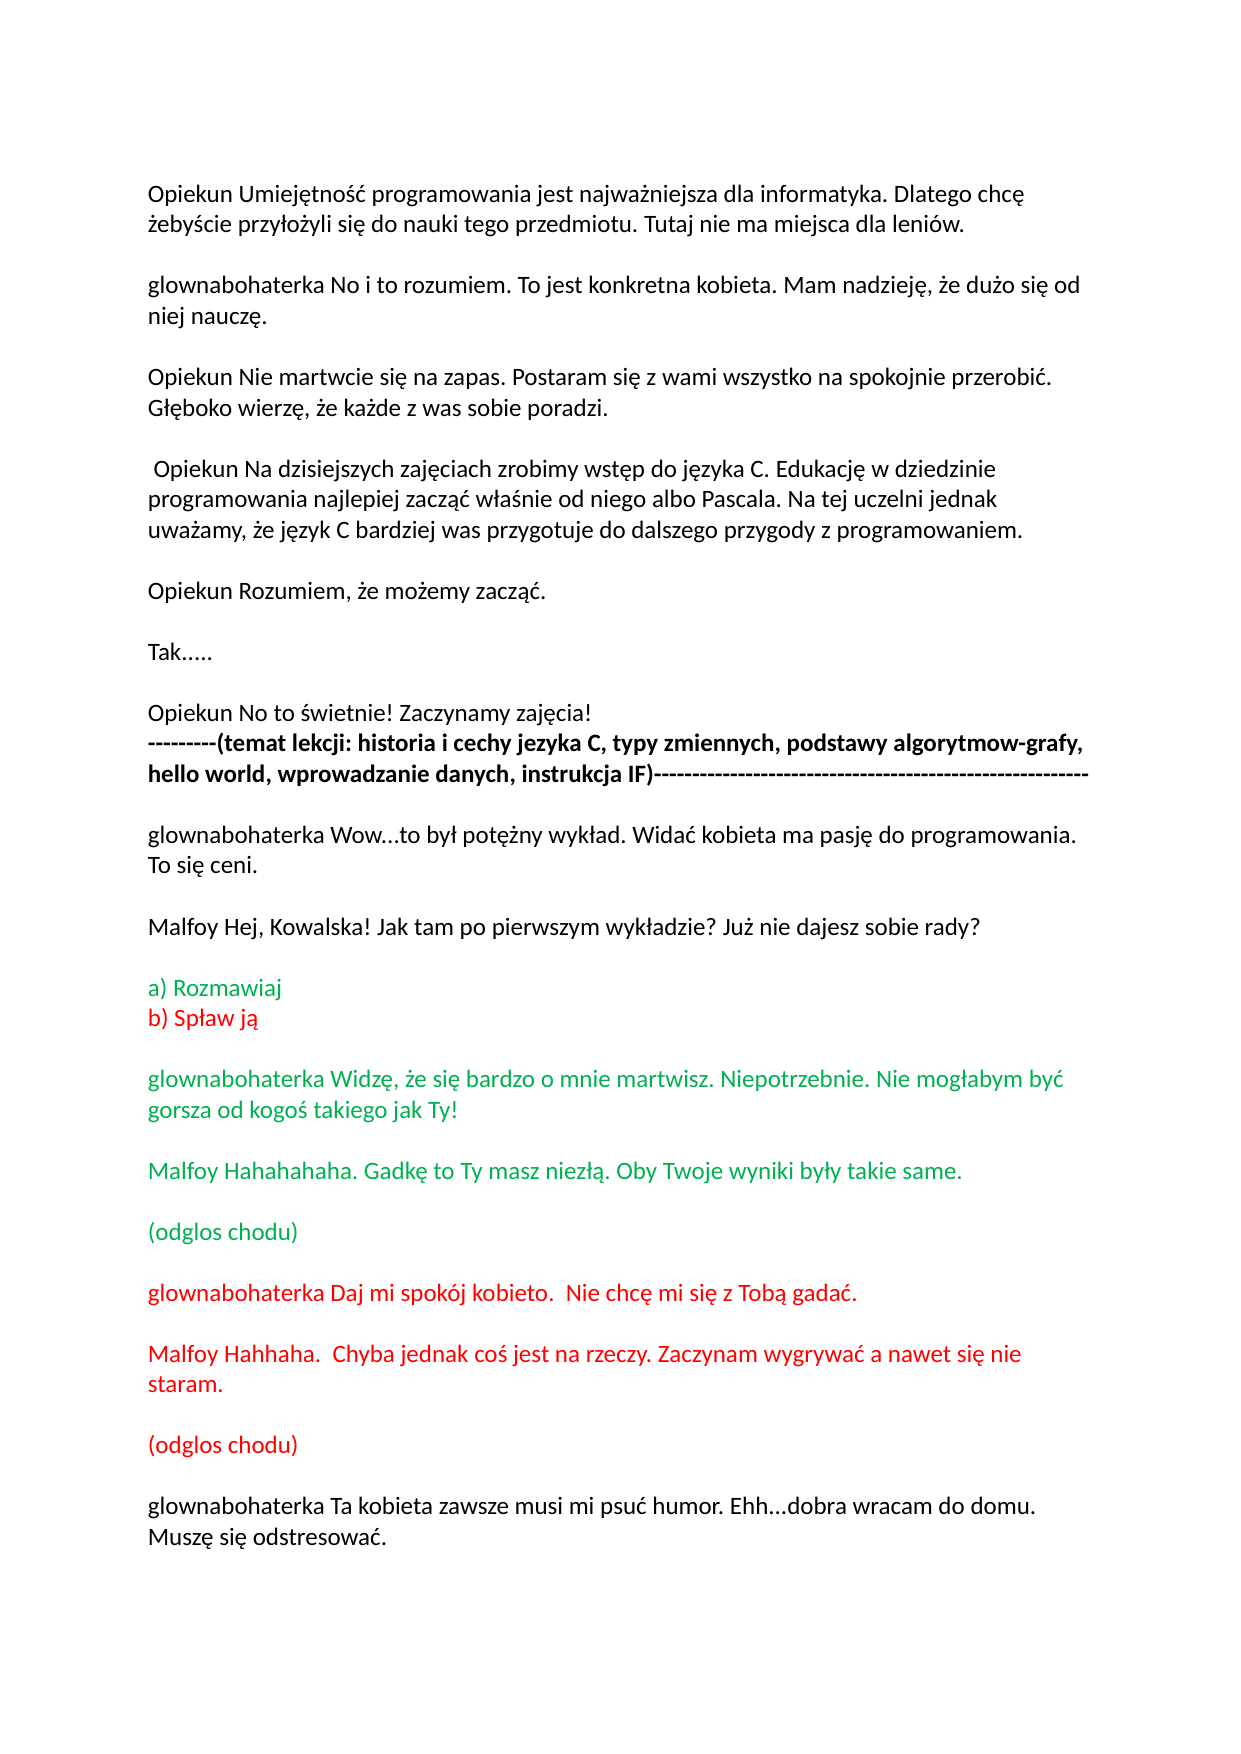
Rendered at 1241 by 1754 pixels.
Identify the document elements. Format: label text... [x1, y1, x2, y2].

text Opiekun Umiejętność programowania jest najważniejsza dla informatyka. Dlatego chcę żebyście przyłożyli się do nauki tego przedmiotu. Tutaj nie ma miejsca dla leniów. [148, 178, 1093, 239]
text glownabohaterka Daj mi spokój kobieto. Nie chcę mi się z Tobą gadać. [148, 1277, 1093, 1307]
text glownabohaterka Wow...to był potężny wykład. Widać kobieta ma pasję do programowania. To się ceni. [148, 819, 1093, 880]
text (odglos chodu) [148, 1429, 1093, 1460]
text Opiekun Na dzisiejszych zajęciach zrobimy wstęp do języka C. Edukację w dziedzinie programowania najlepiej zacząć właśnie od niego albo Pascala. Na tej uczelni jednak uważamy, że język C bardziej was przygotuje do dalszego przygody z programowaniem. [148, 453, 1093, 544]
text Malfoy Hahahahaha. Gadkę to Ty masz niezłą. Oby Twoje wyniki były takie same. [148, 1155, 1093, 1185]
text Malfoy Hahhaha. Chyba jednak coś jest na rzeczy. Zaczynam wygrywać a nawet się nie staram. [148, 1338, 1093, 1399]
text glownabohaterka Ta kobieta zawsze musi mi psuć humor. Ehh...dobra wracam do domu. Muszę się odstresować. [148, 1491, 1093, 1552]
text b) Spław ją [148, 1002, 1093, 1033]
text (odglos chodu) [148, 1216, 1093, 1246]
text Opiekun Nie martwcie się na zapas. Postaram się z wami wszystko na spokojnie przerobić. Głęboko wierzę, że każde z was sobie poradzi. [148, 361, 1093, 422]
text Opiekun No to świetnie! Zaczynamy zajęcia! [148, 697, 1093, 727]
text glownabohaterka Widzę, że się bardzo o mnie martwisz. Niepotrzebnie. Nie mogłabym być gorsza od kogoś takiego jak Ty! [148, 1063, 1093, 1124]
text Tak..... [148, 636, 1093, 666]
text glownabohaterka No i to rozumiem. To jest konkretna kobieta. Mam nadzieję, że dużo się od niej nauczę. [148, 270, 1093, 331]
text ---------(temat lekcji: historia i cechy jezyka C, typy zmiennych, podstawy algorytmow-grafy, hello world, wprowadzanie danych, instrukcja IF)--------------------------------------------------------- [148, 727, 1093, 788]
text Opiekun Rozumiem, że możemy zacząć. [148, 575, 1093, 605]
text a) Rozmawiaj [148, 972, 1093, 1002]
text Malfoy Hej, Kowalska! Jak tam po pierwszym wykładzie? Już nie dajesz sobie rady? [148, 911, 1093, 941]
